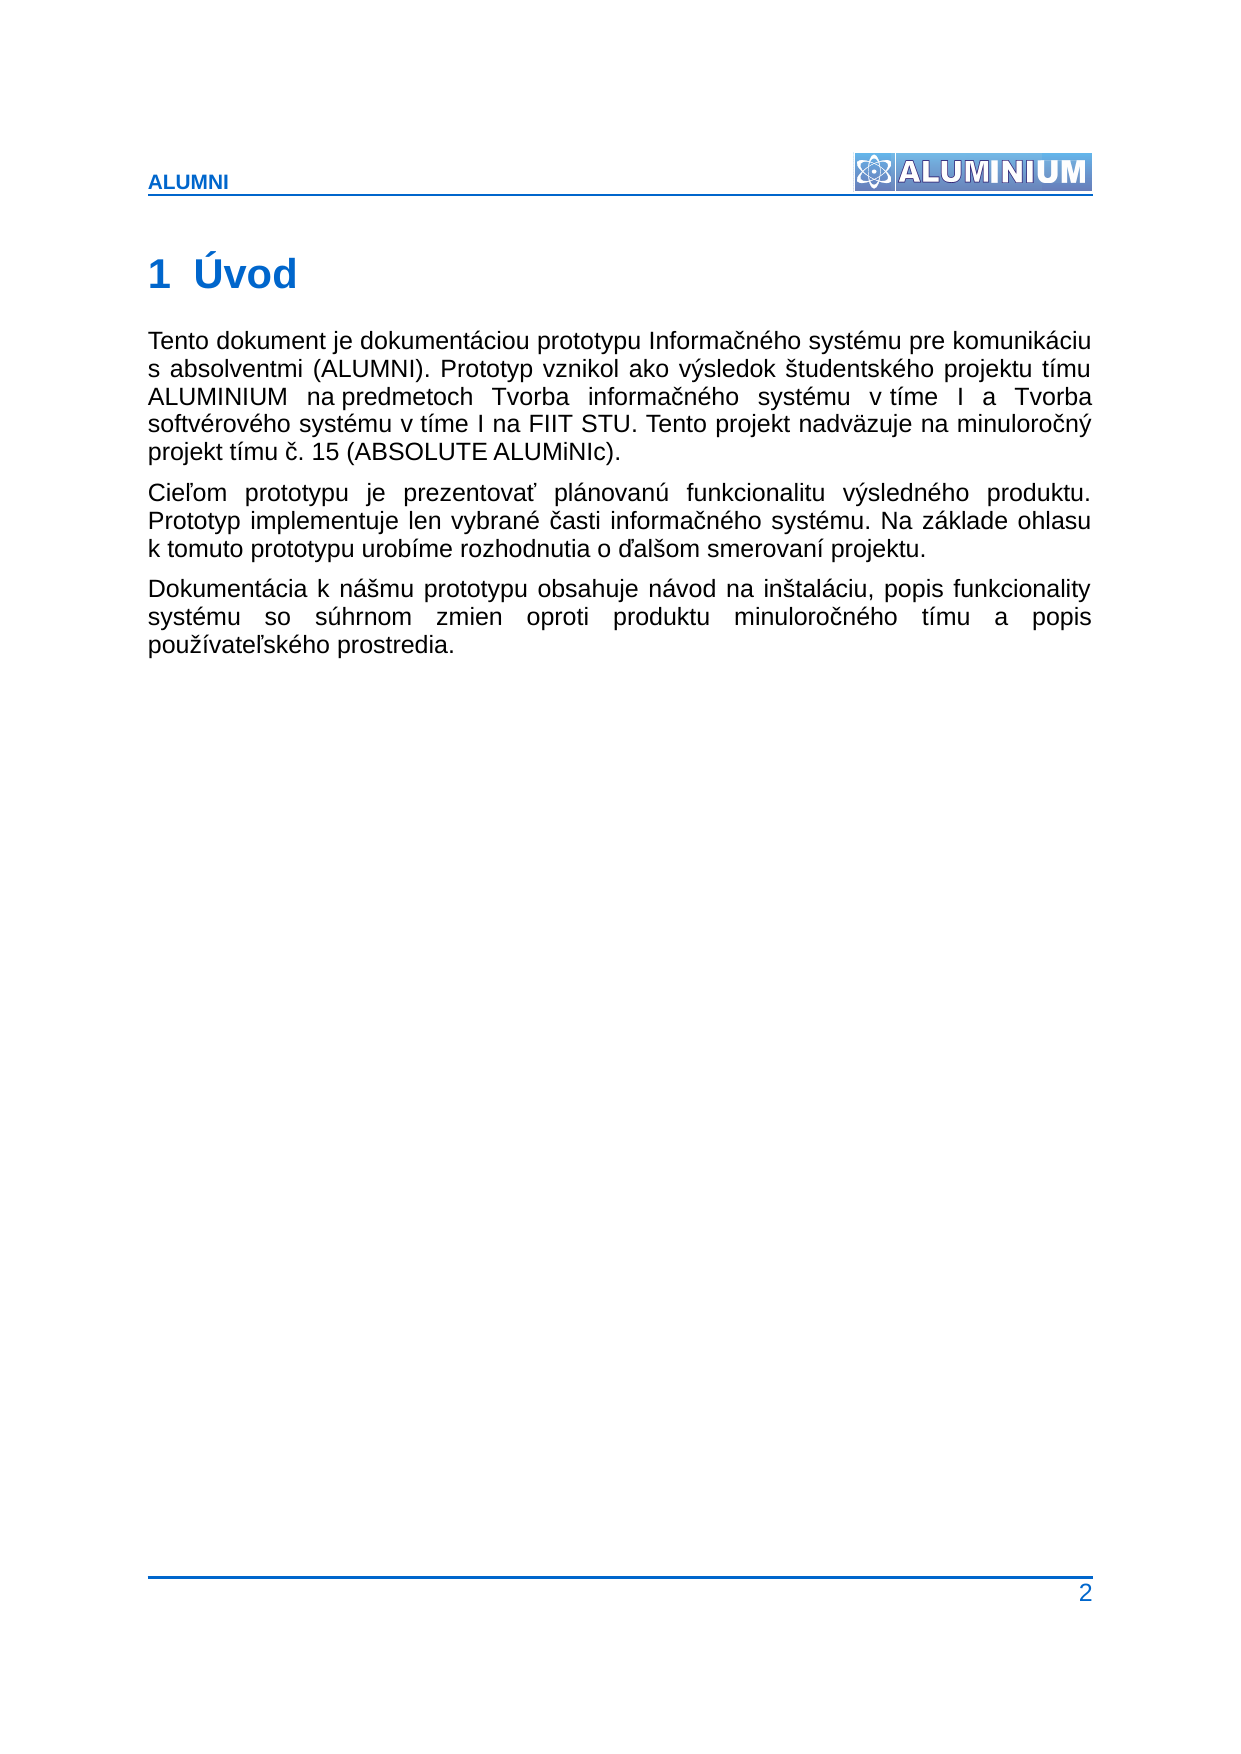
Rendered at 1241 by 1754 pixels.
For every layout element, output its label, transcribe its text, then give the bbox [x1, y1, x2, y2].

subtitle Úvod [148, 250, 1093, 297]
text Tento dokument je dokumentáciou prototypu Informačného systému pre komunikáciu s absolventmi (ALUMNI). Prototyp vznikol ako výsledok študentského projektu tímu ALUMINIUM na predmetoch Tvorba informačného systému v tíme I a Tvorba softvérového systému v tíme I na FIIT STU. Tento projekt nadväzuje na minuloročný projekt tímu č. 15 (ABSOLUTE ALUMiNIc). [148, 326, 1093, 466]
text Cieľom prototypu je prezentovať plánovanú funkcionalitu výsledného produktu. Prototyp implementuje len vybrané časti informačného systému. Na základe ohlasu k tomuto prototypu urobíme rozhodnutia o ďalšom smerovaní projektu. [148, 478, 1093, 562]
text Dokumentácia k nášmu prototypu obsahuje návod na inštaláciu, popis funkcionality systému so súhrnom zmien oproti produktu minuloročného tímu a popis používateľského prostredia. [148, 575, 1093, 658]
